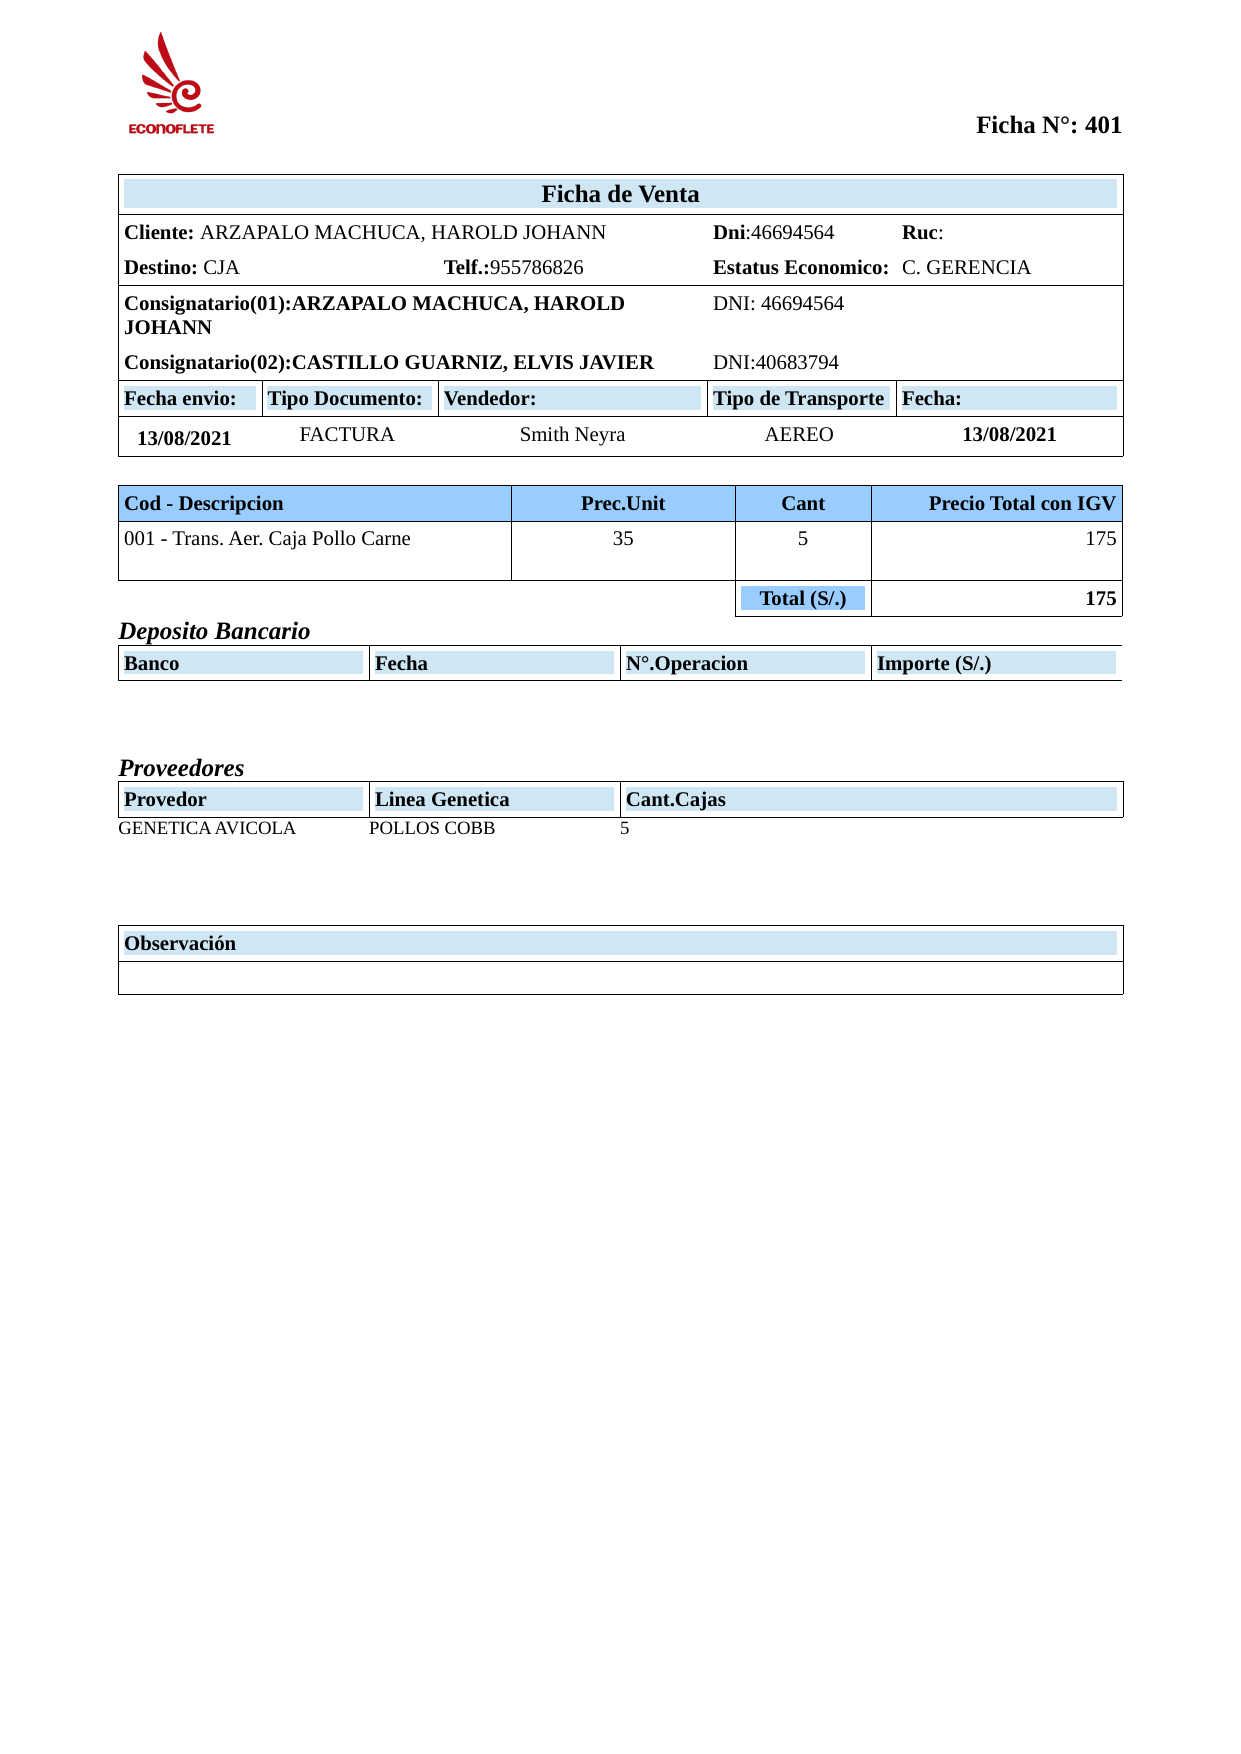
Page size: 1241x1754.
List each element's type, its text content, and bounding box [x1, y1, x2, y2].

table_cell [118, 882, 369, 903]
table_cell 5 [620, 818, 1123, 839]
table_cell [871, 681, 1122, 704]
text Deposito Bancario [118, 616, 1122, 645]
table_cell [369, 903, 620, 925]
table_cell [118, 581, 511, 616]
table_cell [119, 962, 1123, 994]
table_cell GENETICA AVICOLA [118, 818, 369, 839]
table_cell [871, 729, 1122, 753]
table_cell POLLOS COBB [369, 818, 620, 839]
table_cell [369, 839, 620, 860]
table_cell Dni:46694564 [707, 215, 896, 249]
table_cell Ruc: [896, 215, 1123, 249]
table_cell [620, 705, 871, 728]
table_cell 175 [872, 522, 1122, 580]
table_cell [620, 903, 1123, 925]
table_cell AEREO [707, 417, 896, 456]
table_cell 001 - Trans. Aer. Caja Pollo Carne [119, 522, 511, 580]
table_cell [620, 729, 871, 753]
table_header Prec.Unit [512, 486, 735, 521]
table_cell DNI: 46694564 [707, 286, 1123, 344]
table_cell 13/08/2021 [119, 417, 262, 456]
table_cell Fecha: [897, 381, 1123, 416]
table_cell [511, 581, 735, 616]
table_header Precio Total con IGV [872, 486, 1122, 521]
table_cell [118, 729, 369, 753]
table_header Provedor [119, 782, 369, 817]
table_cell [620, 882, 1123, 903]
table_cell Tipo de Transporte [708, 381, 896, 416]
table_cell Telf.:955786826 [438, 249, 707, 285]
table_cell [369, 860, 620, 882]
table_cell [620, 839, 1123, 860]
table_cell 35 [512, 522, 735, 580]
table_cell Total (S/.) [736, 581, 871, 616]
table_header Importe (S/.) [872, 646, 1122, 680]
table_header Cant.Cajas [621, 782, 1123, 817]
table_cell Consignatario(01):ARZAPALO MACHUCA, HAROLD JOHANN [119, 286, 707, 344]
table_cell [369, 882, 620, 903]
table_cell 13/08/2021 [896, 417, 1123, 456]
table_cell Consignatario(02):CASTILLO GUARNIZ, ELVIS JAVIER [119, 345, 707, 380]
table_cell Vendedor: [439, 381, 707, 416]
table_cell [118, 681, 369, 704]
table_header N°.Operacion [621, 646, 871, 680]
table_header Cod - Descripcion [119, 486, 511, 521]
table_cell 175 [872, 581, 1122, 616]
table_cell Cliente: ARZAPALO MACHUCA, HAROLD JOHANN [119, 215, 707, 249]
table_cell [620, 681, 871, 704]
table_header Ficha de Venta [119, 175, 1123, 214]
table_cell 5 [736, 522, 871, 580]
table_cell [871, 705, 1122, 728]
table_cell Destino: CJA [119, 249, 438, 285]
table_cell Tipo Documento: [263, 381, 438, 416]
table_cell [369, 729, 620, 753]
table_cell [369, 681, 620, 704]
table_header Banco [119, 646, 369, 680]
table_cell [620, 860, 1123, 882]
table_cell Smith Neyra [438, 417, 707, 456]
table_cell [118, 860, 369, 882]
picture [118, 31, 225, 134]
table_cell C. GERENCIA [896, 249, 1123, 285]
table_cell [118, 705, 369, 728]
table_cell FACTURA [262, 417, 438, 456]
table_header Fecha [370, 646, 620, 680]
table_header Cant [736, 486, 871, 521]
table_cell Estatus Economico: [707, 249, 896, 285]
table_header Observación [119, 926, 1123, 961]
table_cell [118, 903, 369, 925]
table_cell DNI:40683794 [707, 345, 1123, 380]
table_cell [118, 839, 369, 860]
table_header Linea Genetica [370, 782, 620, 817]
table_cell [369, 705, 620, 728]
text Proveedores [118, 753, 1122, 781]
table_cell Fecha envio: [119, 381, 262, 416]
